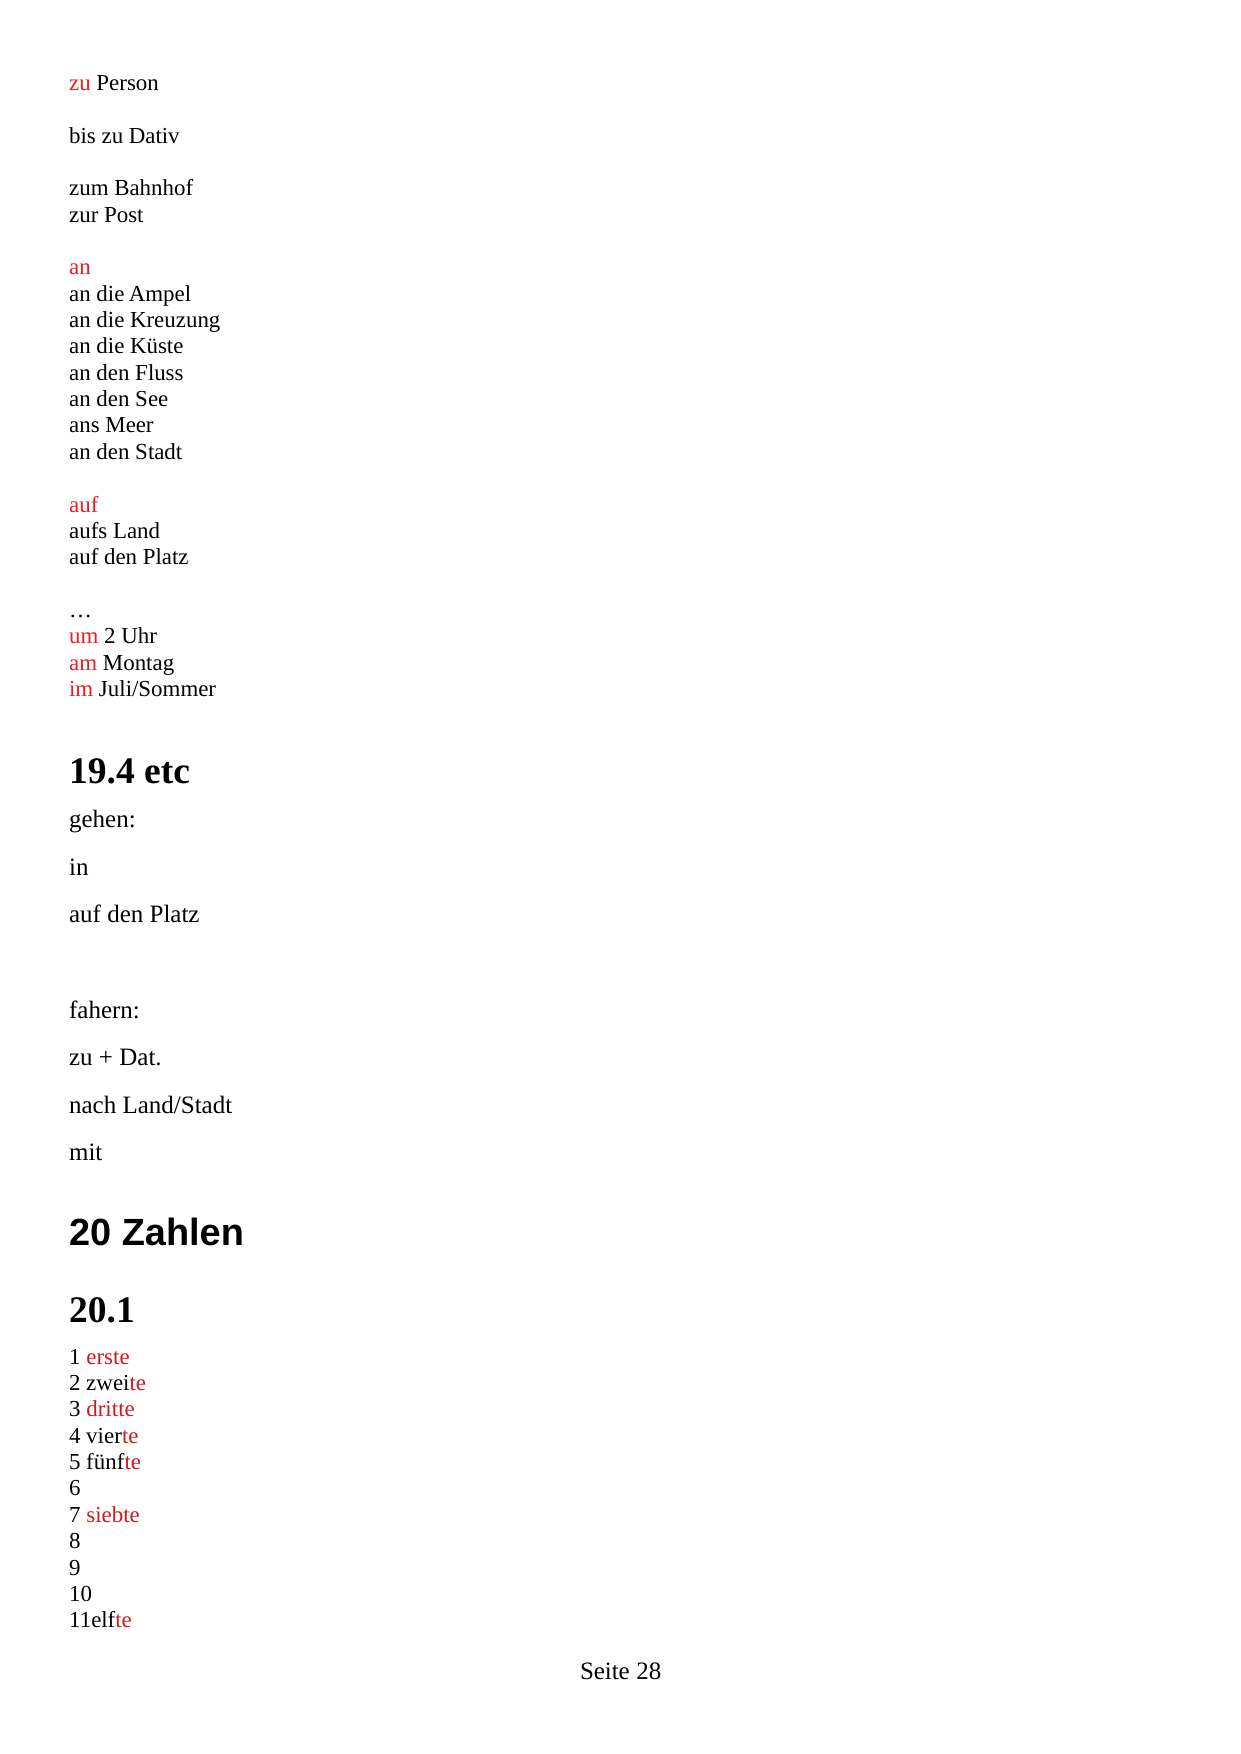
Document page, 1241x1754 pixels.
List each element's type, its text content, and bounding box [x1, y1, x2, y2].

text an die Küste [69, 332, 1172, 359]
text 6 [69, 1474, 1172, 1501]
text an den Fluss [69, 359, 1172, 385]
text an die Ampel [69, 280, 1172, 306]
subtitle 20.1 [69, 1287, 1172, 1330]
text um 2 Uhr [69, 622, 1172, 649]
text an die Kreuzung [69, 306, 1172, 332]
text im Juli/Sommer [69, 675, 1172, 701]
text in [69, 852, 1172, 881]
text zu + Dat. [69, 1042, 1172, 1071]
text zu Person [69, 69, 1172, 95]
text fahern: [69, 995, 1172, 1023]
text ans Meer [69, 412, 1172, 438]
text 11elfte [69, 1606, 1172, 1633]
text aufs Land [69, 517, 1172, 543]
text 4 vierte [69, 1422, 1172, 1448]
text nach Land/Stadt [69, 1090, 1172, 1119]
text 3 dritte [69, 1395, 1172, 1422]
text bis zu Dativ [69, 122, 1172, 148]
text … [69, 596, 1172, 622]
text 8 [69, 1527, 1172, 1553]
text an [69, 253, 1172, 280]
text 7 siebte [69, 1501, 1172, 1527]
text mit [69, 1137, 1172, 1166]
text 10 [69, 1580, 1172, 1606]
text an den See [69, 385, 1172, 412]
text 2 zweite [69, 1369, 1172, 1395]
subtitle 20 Zahlen [69, 1210, 1172, 1254]
text zur Post [69, 201, 1172, 227]
text am Montag [69, 649, 1172, 675]
text auf den Platz [69, 899, 1172, 928]
subtitle 19.4 etc [69, 749, 1172, 792]
text auf den Platz [69, 543, 1172, 570]
text an den Stadt [69, 438, 1172, 464]
text 5 fünfte [69, 1448, 1172, 1474]
text zum Bahnhof [69, 174, 1172, 201]
text gehen: [69, 804, 1172, 833]
text 9 [69, 1553, 1172, 1580]
text auf [69, 491, 1172, 517]
text 1 erste [69, 1343, 1172, 1369]
